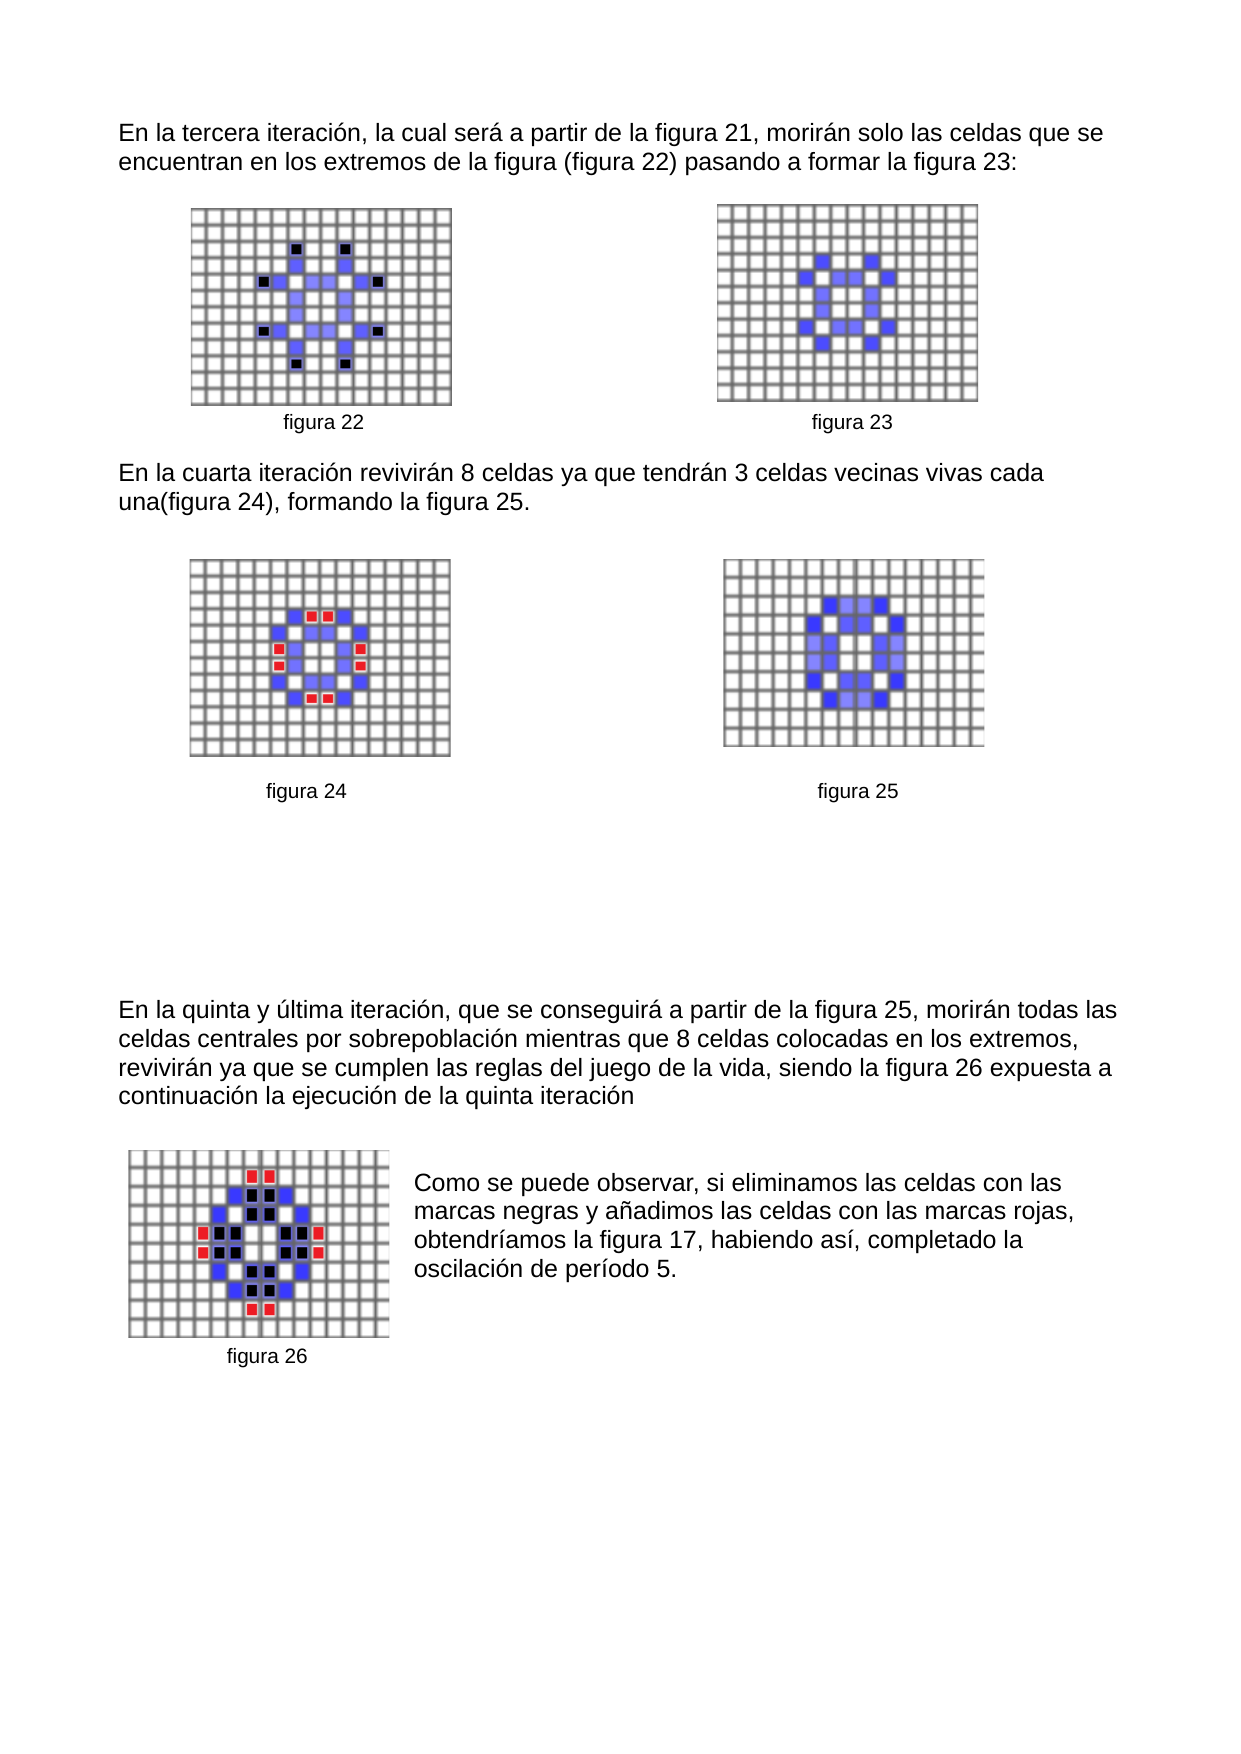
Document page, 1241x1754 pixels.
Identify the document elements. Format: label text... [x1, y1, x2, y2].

text En la quinta y última iteración, que se conseguirá a partir de la figura 25, morirán todas las celdas centrales por sobrepoblación mientras que 8 celdas colocadas en los extremos, revivirán ya que se cumplen las reglas del juego de la vida, siendo la figura 26 expuesta a continuación la ejecución de la quinta iteración [118, 995, 1122, 1110]
picture [190, 208, 452, 406]
text En la cuarta iteración revivirán 8 celdas ya que tendrán 3 celdas vecinas vivas cada una(figura 24), formando la figura 25. [118, 458, 1122, 516]
text En la tercera iteración, la cual será a partir de la figura 21, morirán solo las celdas que se encuentran en los extremos de la figura (figura 22) pasando a formar la figura 23: [118, 118, 1122, 176]
picture [723, 559, 985, 747]
picture [717, 204, 979, 402]
text figura 22 figura 23 [118, 406, 1122, 434]
picture [128, 1150, 390, 1338]
text Como se puede observar, si eliminamos las celdas con las marcas negras y añadimos las celdas con las marcas rojas, obtendríamos la figura 17, habiendo así, completado la oscilación de período 5. [390, 1167, 1122, 1282]
text figura 24 figura 25 [118, 774, 1122, 803]
picture [189, 559, 451, 757]
text figura 26 [118, 1340, 1122, 1369]
